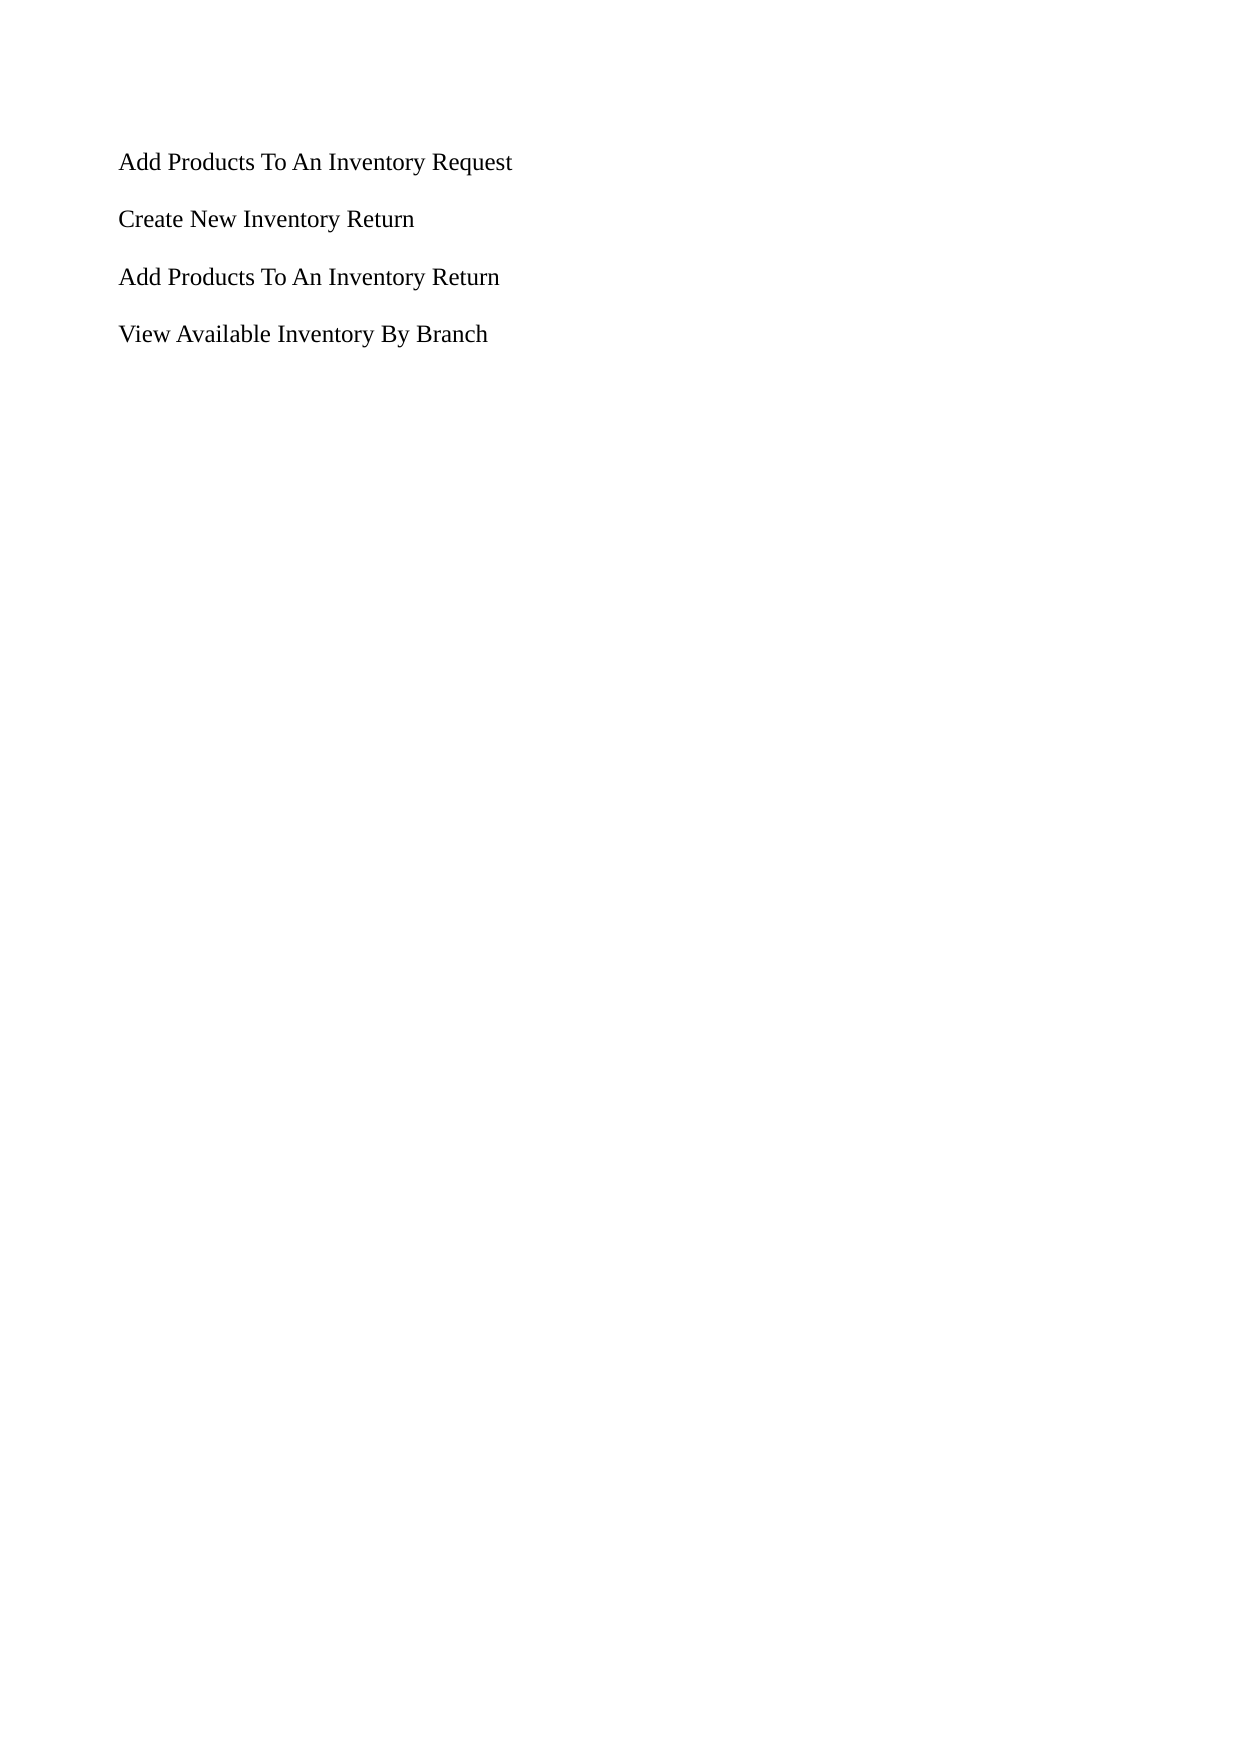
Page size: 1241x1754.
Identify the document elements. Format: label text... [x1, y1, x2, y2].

text View Available Inventory By Branch [118, 319, 1122, 348]
text Add Products To An Inventory Return [118, 262, 1122, 291]
text Add Products To An Inventory Request [118, 147, 1122, 176]
text Create New Inventory Return [118, 204, 1122, 233]
